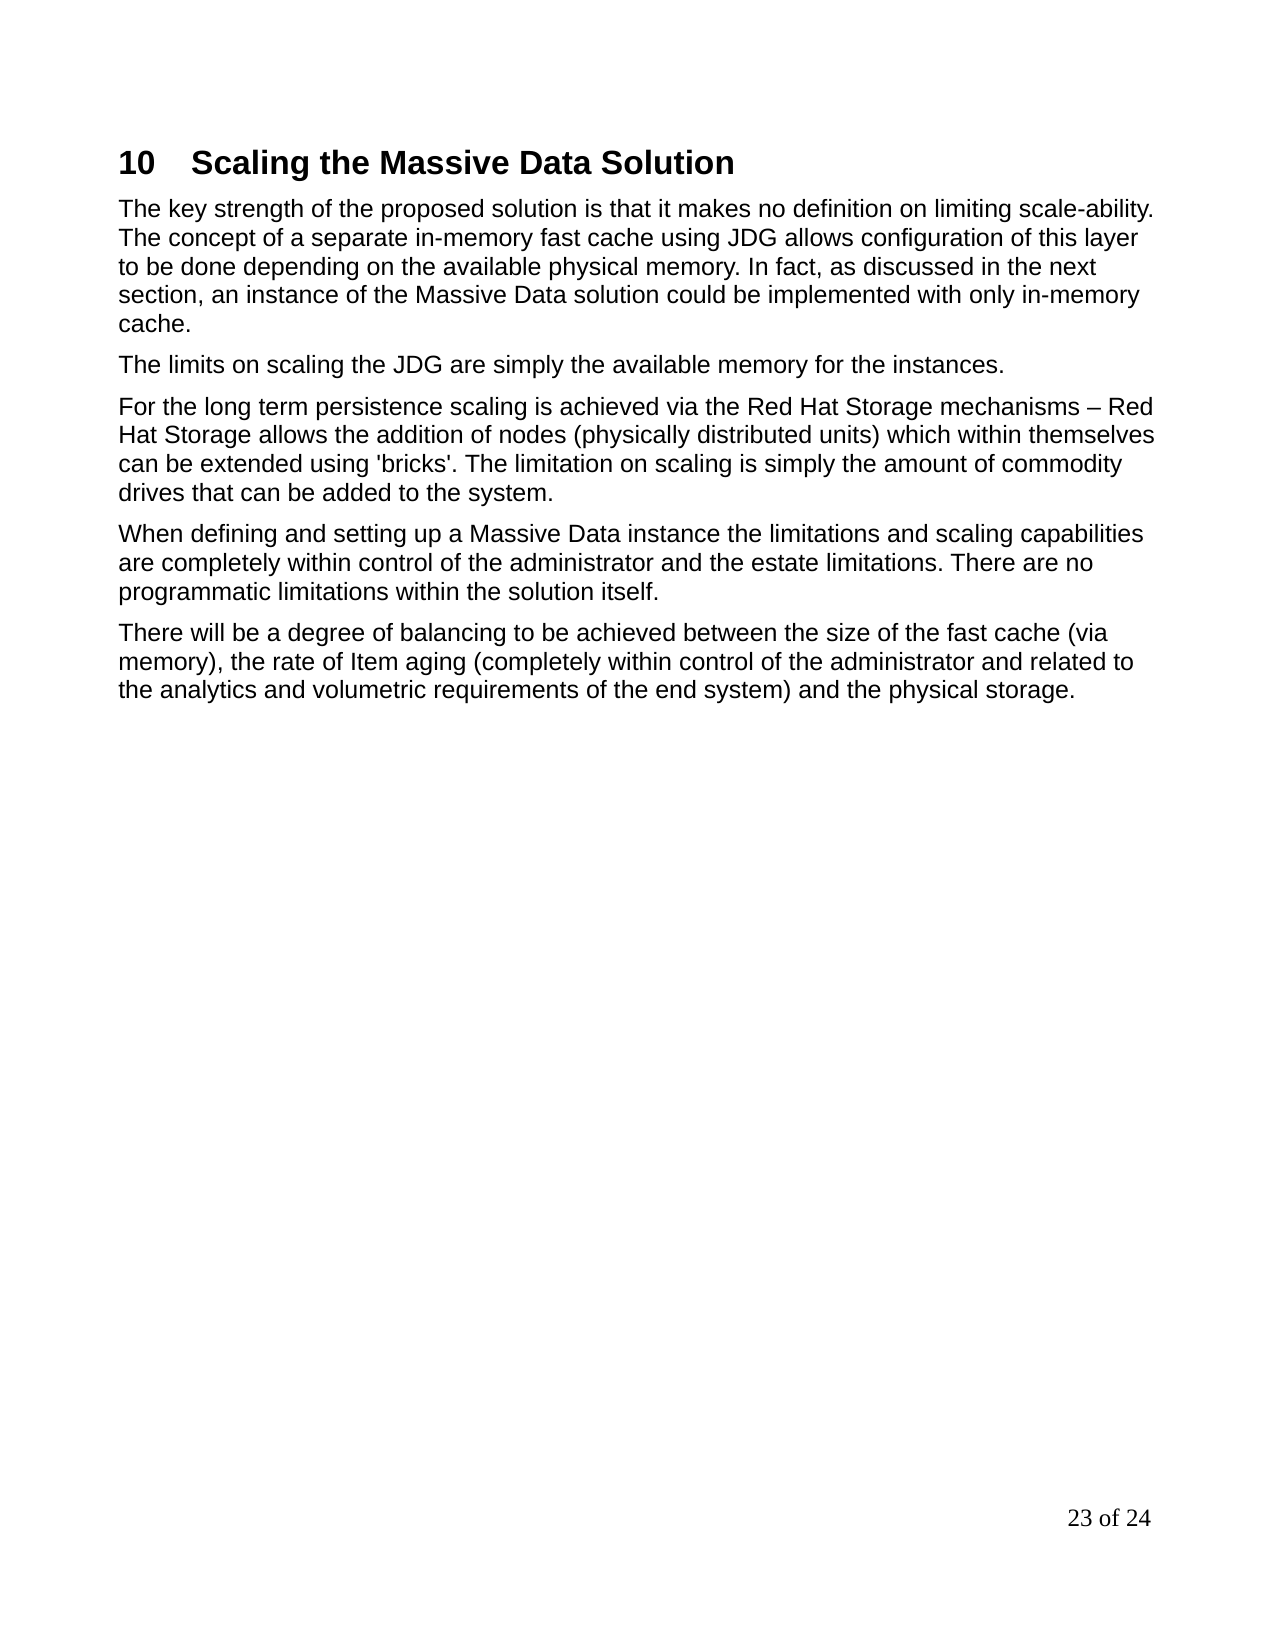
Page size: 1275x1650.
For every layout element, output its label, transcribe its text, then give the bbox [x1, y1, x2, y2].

text The limits on scaling the JDG are simply the available memory for the instances. [118, 351, 1157, 379]
text For the long term persistence scaling is achieved via the Red Hat Storage mechanisms – Red Hat Storage allows the addition of nodes (physically distributed units) which within themselves can be extended using 'bricks'. The limitation on scaling is simply the amount of commodity drives that can be added to the system. [118, 392, 1157, 507]
text The key strength of the proposed solution is that it makes no definition on limiting scale-ability. The concept of a separate in-memory fast cache using JDG allows configuration of this layer to be done depending on the available physical memory. In fact, as discussed in the next section, an instance of the Massive Data solution could be implemented with only in-memory cache. [118, 194, 1157, 338]
text There will be a degree of balancing to be achieved between the size of the fast cache (via memory), the rate of Item aging (completely within control of the administrator and related to the analytics and volumetric requirements of the end system) and the physical storage. [118, 618, 1157, 704]
subtitle Scaling the Massive Data Solution [118, 143, 1157, 182]
text When defining and setting up a Massive Data instance the limitations and scaling capabilities are completely within control of the administrator and the estate limitations. There are no programmatic limitations within the solution itself. [118, 519, 1157, 606]
